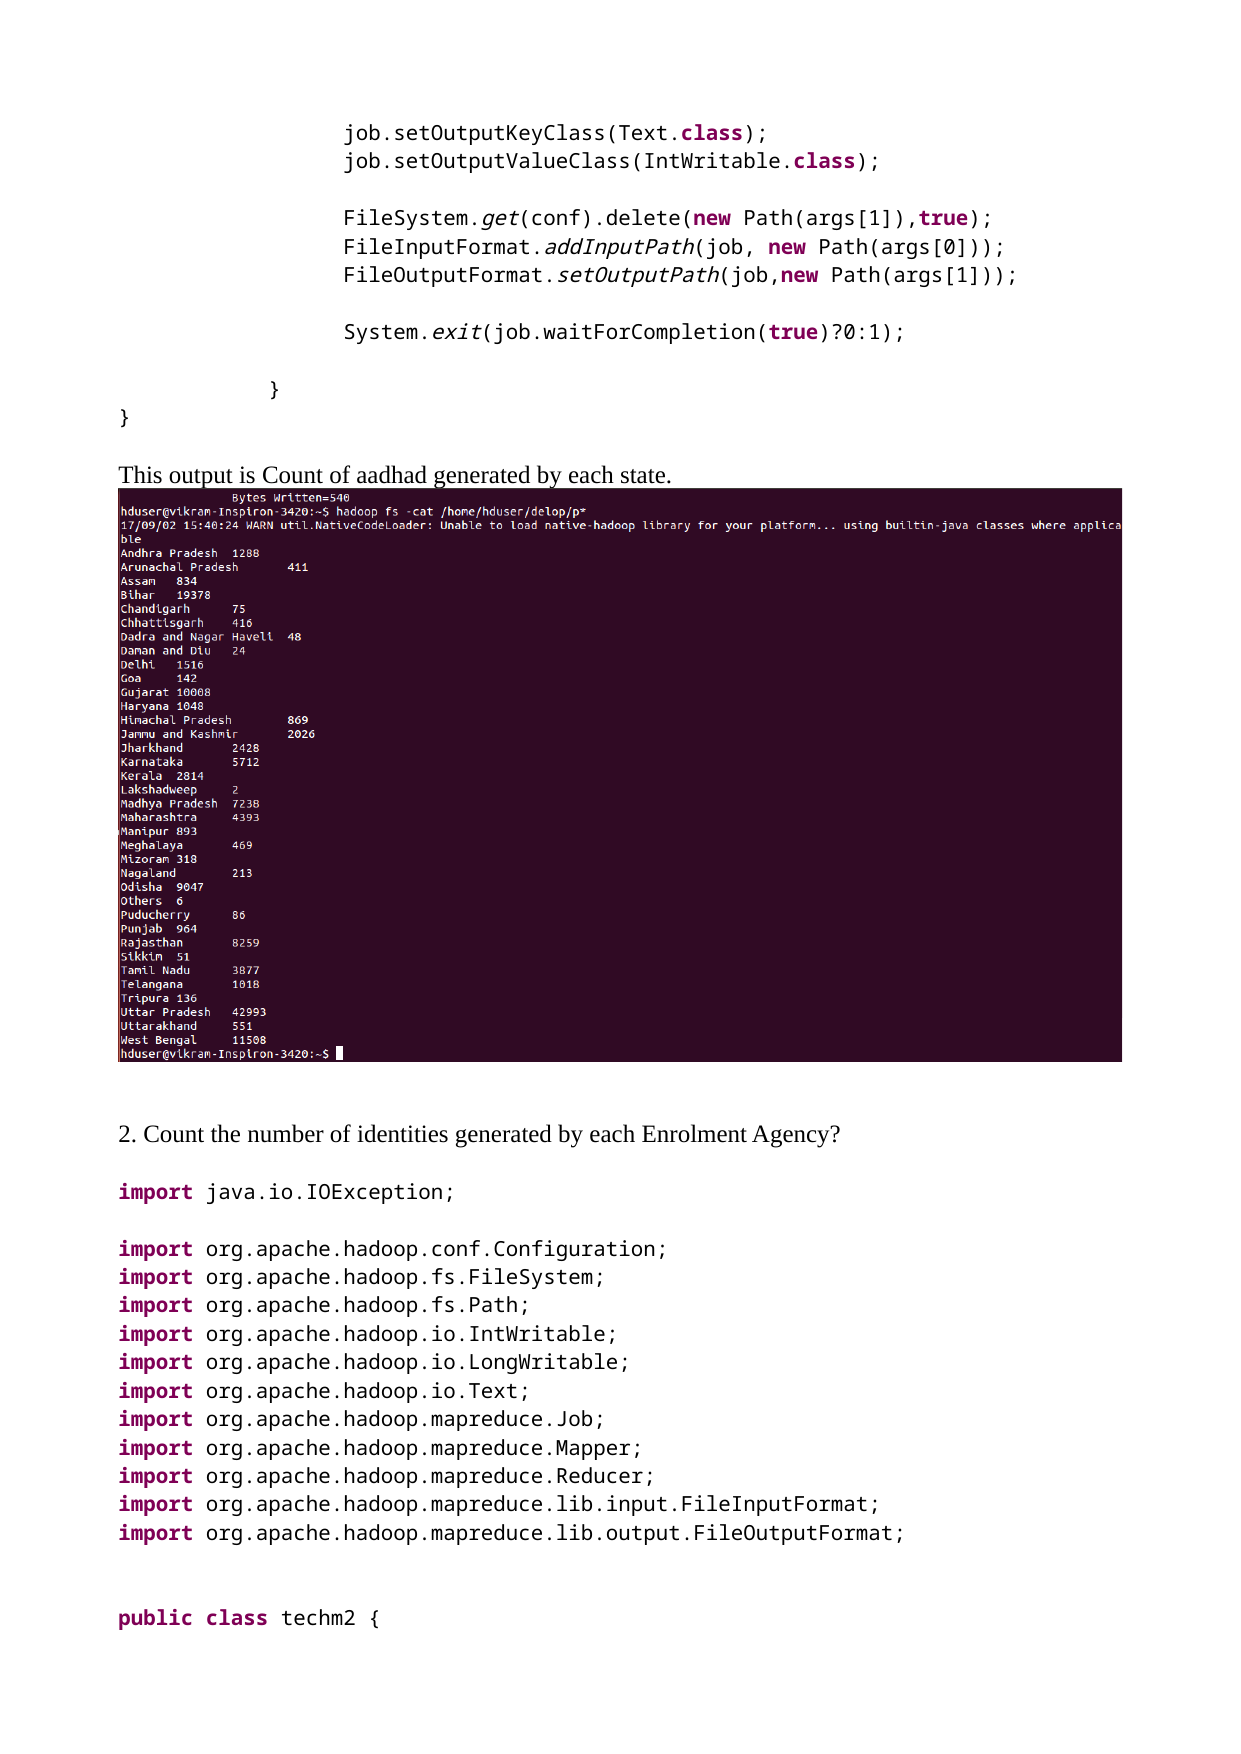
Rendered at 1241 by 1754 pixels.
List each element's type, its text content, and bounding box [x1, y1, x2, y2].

text import org.apache.hadoop.io.Text; [118, 1376, 1122, 1404]
text import org.apache.hadoop.mapreduce.lib.output.FileOutputFormat; [118, 1518, 1122, 1546]
text System.exit(job.waitForCompletion(true)?0:1); [118, 317, 1122, 346]
text import org.apache.hadoop.conf.Configuration; [118, 1234, 1122, 1262]
text import org.apache.hadoop.mapreduce.lib.input.FileInputFormat; [118, 1489, 1122, 1518]
text FileOutputFormat.setOutputPath(job,new Path(args[1])); [118, 260, 1122, 289]
text job.setOutputValueClass(IntWritable.class); [118, 147, 1122, 175]
text import java.io.IOException; [118, 1177, 1122, 1205]
text 2. Count the number of identities generated by each Enrolment Agency? [118, 1119, 1122, 1148]
text import org.apache.hadoop.mapreduce.Mapper; [118, 1433, 1122, 1461]
text import org.apache.hadoop.io.IntWritable; [118, 1319, 1122, 1347]
text } [118, 374, 1122, 402]
text job.setOutputKeyClass(Text.class); [118, 118, 1122, 147]
text import org.apache.hadoop.fs.FileSystem; [118, 1262, 1122, 1291]
text import org.apache.hadoop.mapreduce.Reducer; [118, 1461, 1122, 1489]
text FileSystem.get(conf).delete(new Path(args[1]),true); [118, 203, 1122, 232]
text FileInputFormat.addInputPath(job, new Path(args[0])); [118, 232, 1122, 260]
text public class techm2 { [118, 1603, 1122, 1632]
text } [118, 402, 1122, 431]
picture [118, 488, 1123, 1062]
text import org.apache.hadoop.io.LongWritable; [118, 1347, 1122, 1376]
text import org.apache.hadoop.mapreduce.Job; [118, 1404, 1122, 1433]
text This output is Count of aadhad generated by each state. [118, 460, 1122, 488]
text import org.apache.hadoop.fs.Path; [118, 1291, 1122, 1319]
